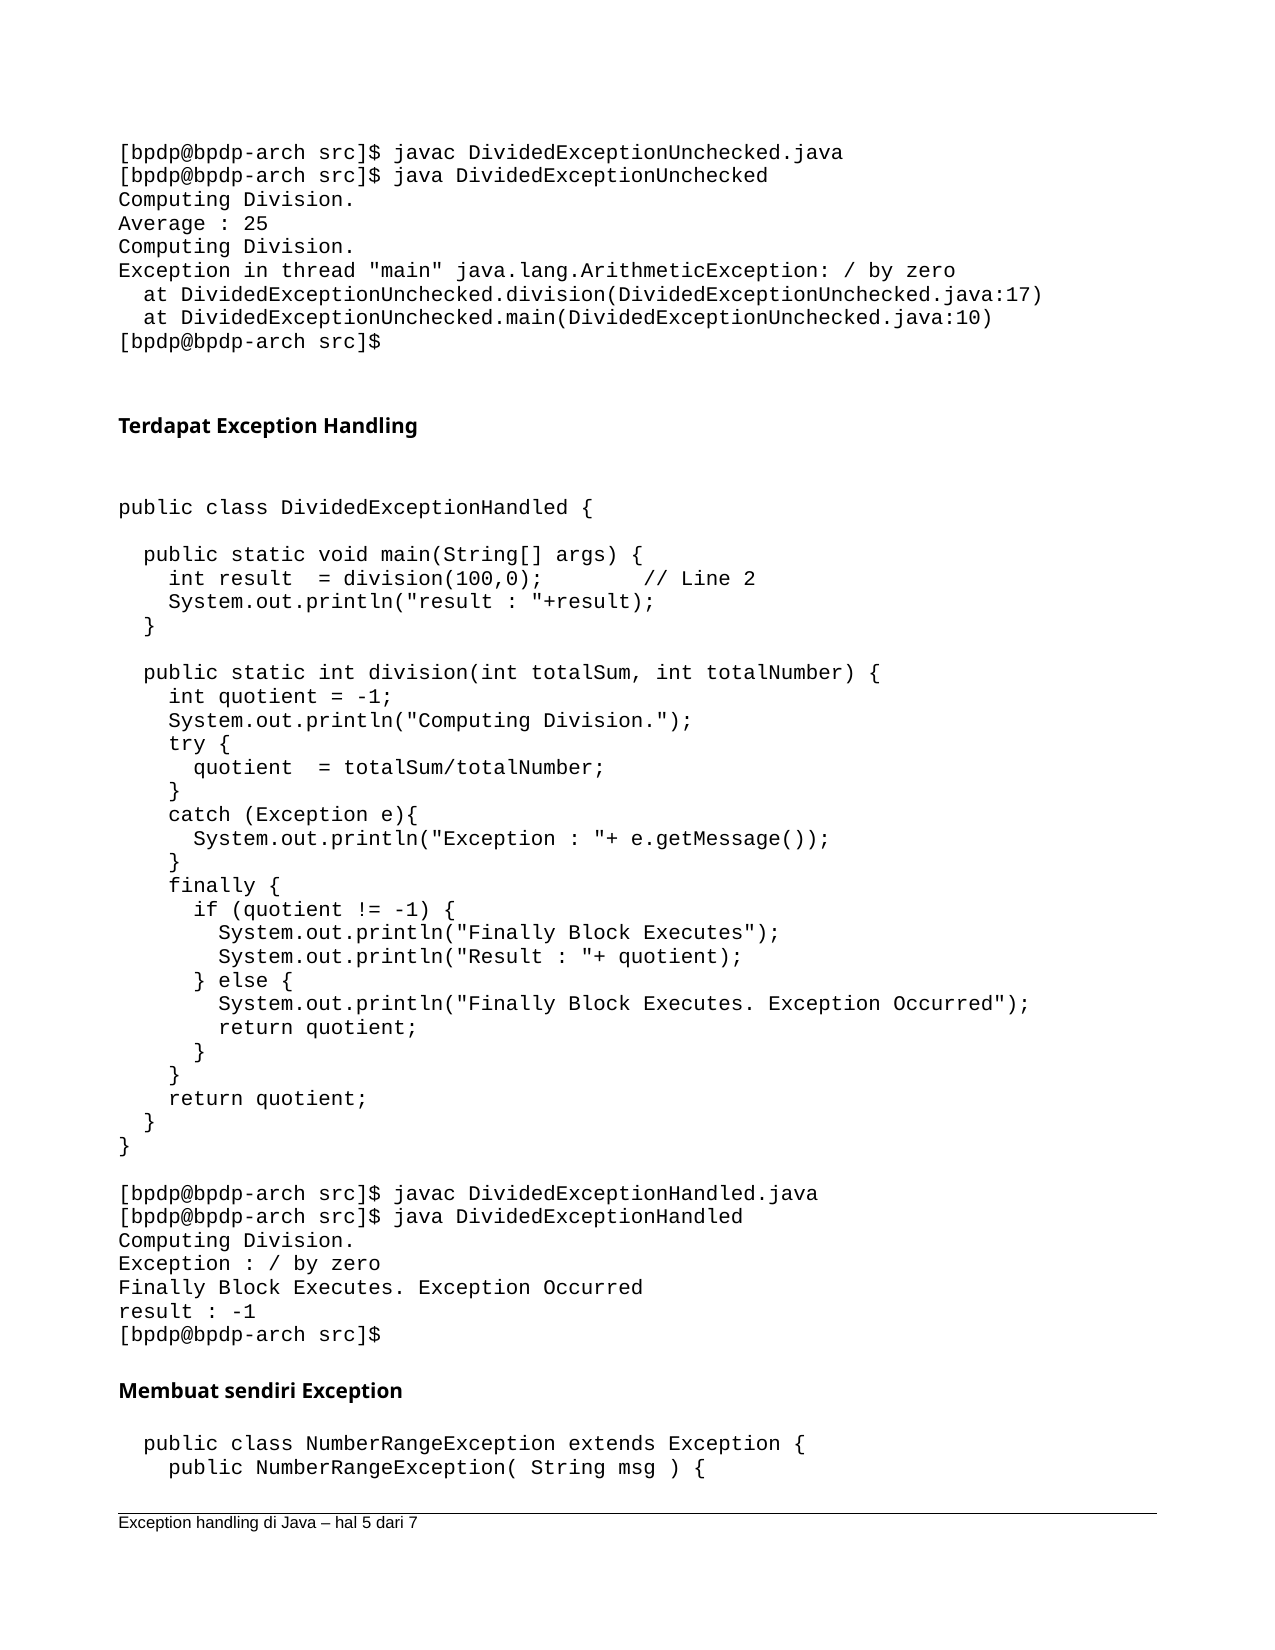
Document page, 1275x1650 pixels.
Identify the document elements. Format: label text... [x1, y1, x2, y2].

text Exception in thread "main" java.lang.ArithmeticException: / by zero [118, 260, 1157, 284]
text quotient = totalSum/totalNumber; [118, 757, 1157, 781]
text Finally Block Executes. Exception Occurred [118, 1277, 1157, 1301]
text [bpdp@bpdp-arch src]$ [118, 1324, 1157, 1348]
text try { [118, 733, 1157, 757]
text [bpdp@bpdp-arch src]$ java DividedExceptionHandled [118, 1206, 1157, 1230]
text Terdapat Exception Handling [118, 411, 1157, 440]
text System.out.println("Exception : "+ e.getMessage()); [118, 828, 1157, 851]
text } [118, 781, 1157, 804]
text public static void main(String[] args) { [118, 544, 1157, 568]
text [bpdp@bpdp-arch src]$ [118, 331, 1157, 354]
text } [118, 851, 1157, 875]
text public class NumberRangeException extends Exception { [118, 1433, 1157, 1457]
text } [118, 1064, 1157, 1088]
text finally { [118, 875, 1157, 899]
text if (quotient != -1) { [118, 899, 1157, 922]
text Computing Division. [118, 189, 1157, 213]
text [bpdp@bpdp-arch src]$ javac DividedExceptionUnchecked.java [118, 142, 1157, 165]
text int result = division(100,0); // Line 2 [118, 568, 1157, 591]
text [bpdp@bpdp-arch src]$ javac DividedExceptionHandled.java [118, 1182, 1157, 1206]
text public static int division(int totalSum, int totalNumber) { [118, 662, 1157, 686]
text public class DividedExceptionHandled { [118, 497, 1157, 520]
text at DividedExceptionUnchecked.main(DividedExceptionUnchecked.java:10) [118, 307, 1157, 331]
text result : -1 [118, 1301, 1157, 1324]
text return quotient; [118, 1017, 1157, 1041]
text Average : 25 [118, 213, 1157, 236]
text Exception : / by zero [118, 1253, 1157, 1277]
text } else { [118, 970, 1157, 993]
text Computing Division. [118, 1230, 1157, 1253]
text } [118, 1135, 1157, 1159]
text int quotient = -1; [118, 686, 1157, 709]
text } [118, 1041, 1157, 1064]
text } [118, 1112, 1157, 1135]
text System.out.println("Finally Block Executes. Exception Occurred"); [118, 993, 1157, 1017]
text catch (Exception e){ [118, 804, 1157, 828]
text [bpdp@bpdp-arch src]$ java DividedExceptionUnchecked [118, 165, 1157, 189]
text System.out.println("Computing Division."); [118, 709, 1157, 733]
text } [118, 615, 1157, 639]
text Computing Division. [118, 236, 1157, 260]
text at DividedExceptionUnchecked.division(DividedExceptionUnchecked.java:17) [118, 284, 1157, 307]
text Membuat sendiri Exception [118, 1376, 1157, 1405]
text return quotient; [118, 1088, 1157, 1112]
text System.out.println("result : "+result); [118, 591, 1157, 615]
text System.out.println("Finally Block Executes"); [118, 922, 1157, 946]
text System.out.println("Result : "+ quotient); [118, 946, 1157, 970]
text public NumberRangeException( String msg ) { [118, 1457, 1157, 1481]
